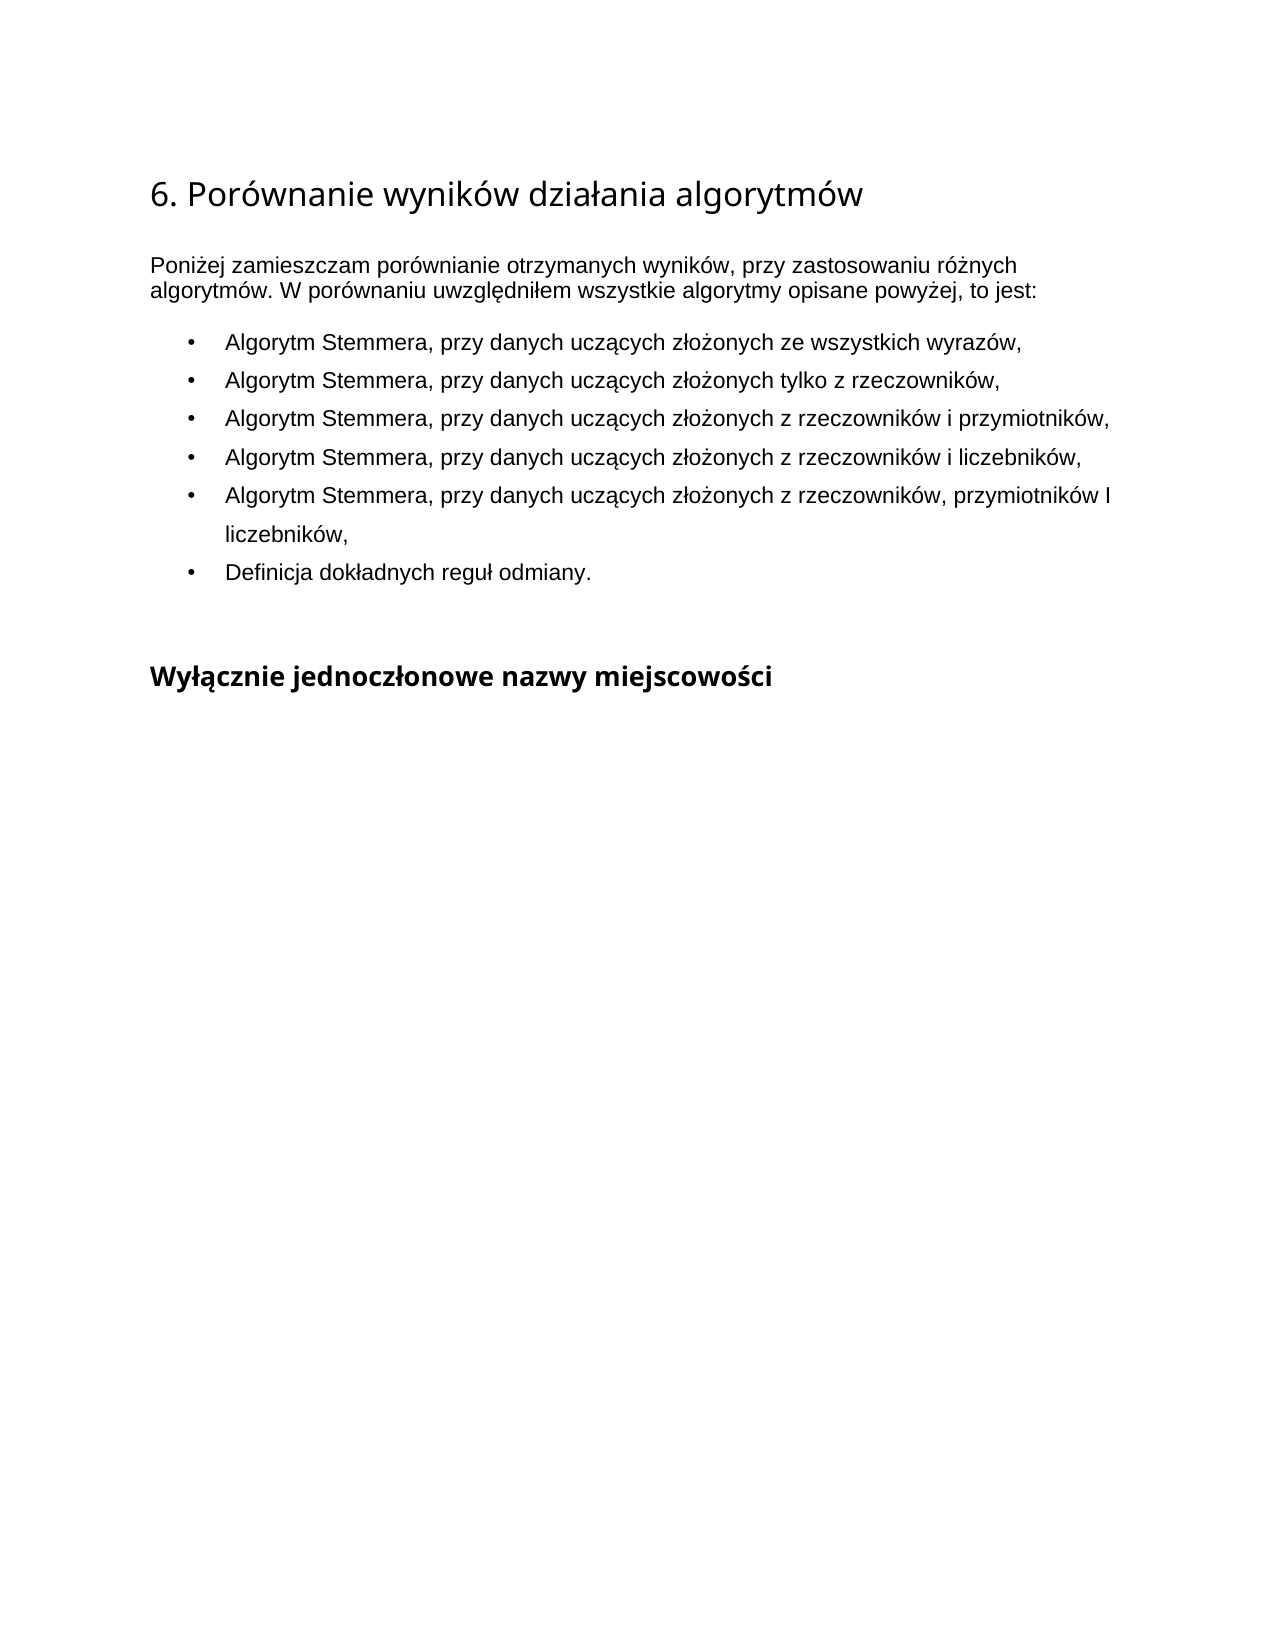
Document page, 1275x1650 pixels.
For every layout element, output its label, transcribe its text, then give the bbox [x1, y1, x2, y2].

subtitle Wyłącznie jednoczłonowe nazwy miejscowości [150, 658, 1125, 694]
list Algorytm Stemmera, przy danych uczących złożonych z rzeczowników, przymiotników I liczebników, [187, 483, 1125, 547]
list Definicja dokładnych reguł odmiany. [187, 560, 1125, 586]
list Algorytm Stemmera, przy danych uczących złożonych z rzeczowników i przymiotników, [187, 406, 1125, 432]
list Algorytm Stemmera, przy danych uczących złożonych z rzeczowników i liczebników, [187, 444, 1125, 470]
list Algorytm Stemmera, przy danych uczących złożonych ze wszystkich wyrazów, [187, 329, 1125, 355]
text Poniżej zamieszczam porównianie otrzymanych wyników, przy zastosowaniu różnych algorytmów. W porównaniu uwzględniłem wszystkie algorytmy opisane powyżej, to jest: [150, 252, 1125, 304]
list Algorytm Stemmera, przy danych uczących złożonych tylko z rzeczowników, [187, 368, 1125, 393]
subtitle 6. Porównanie wyników działania algorytmów [150, 171, 1125, 216]
